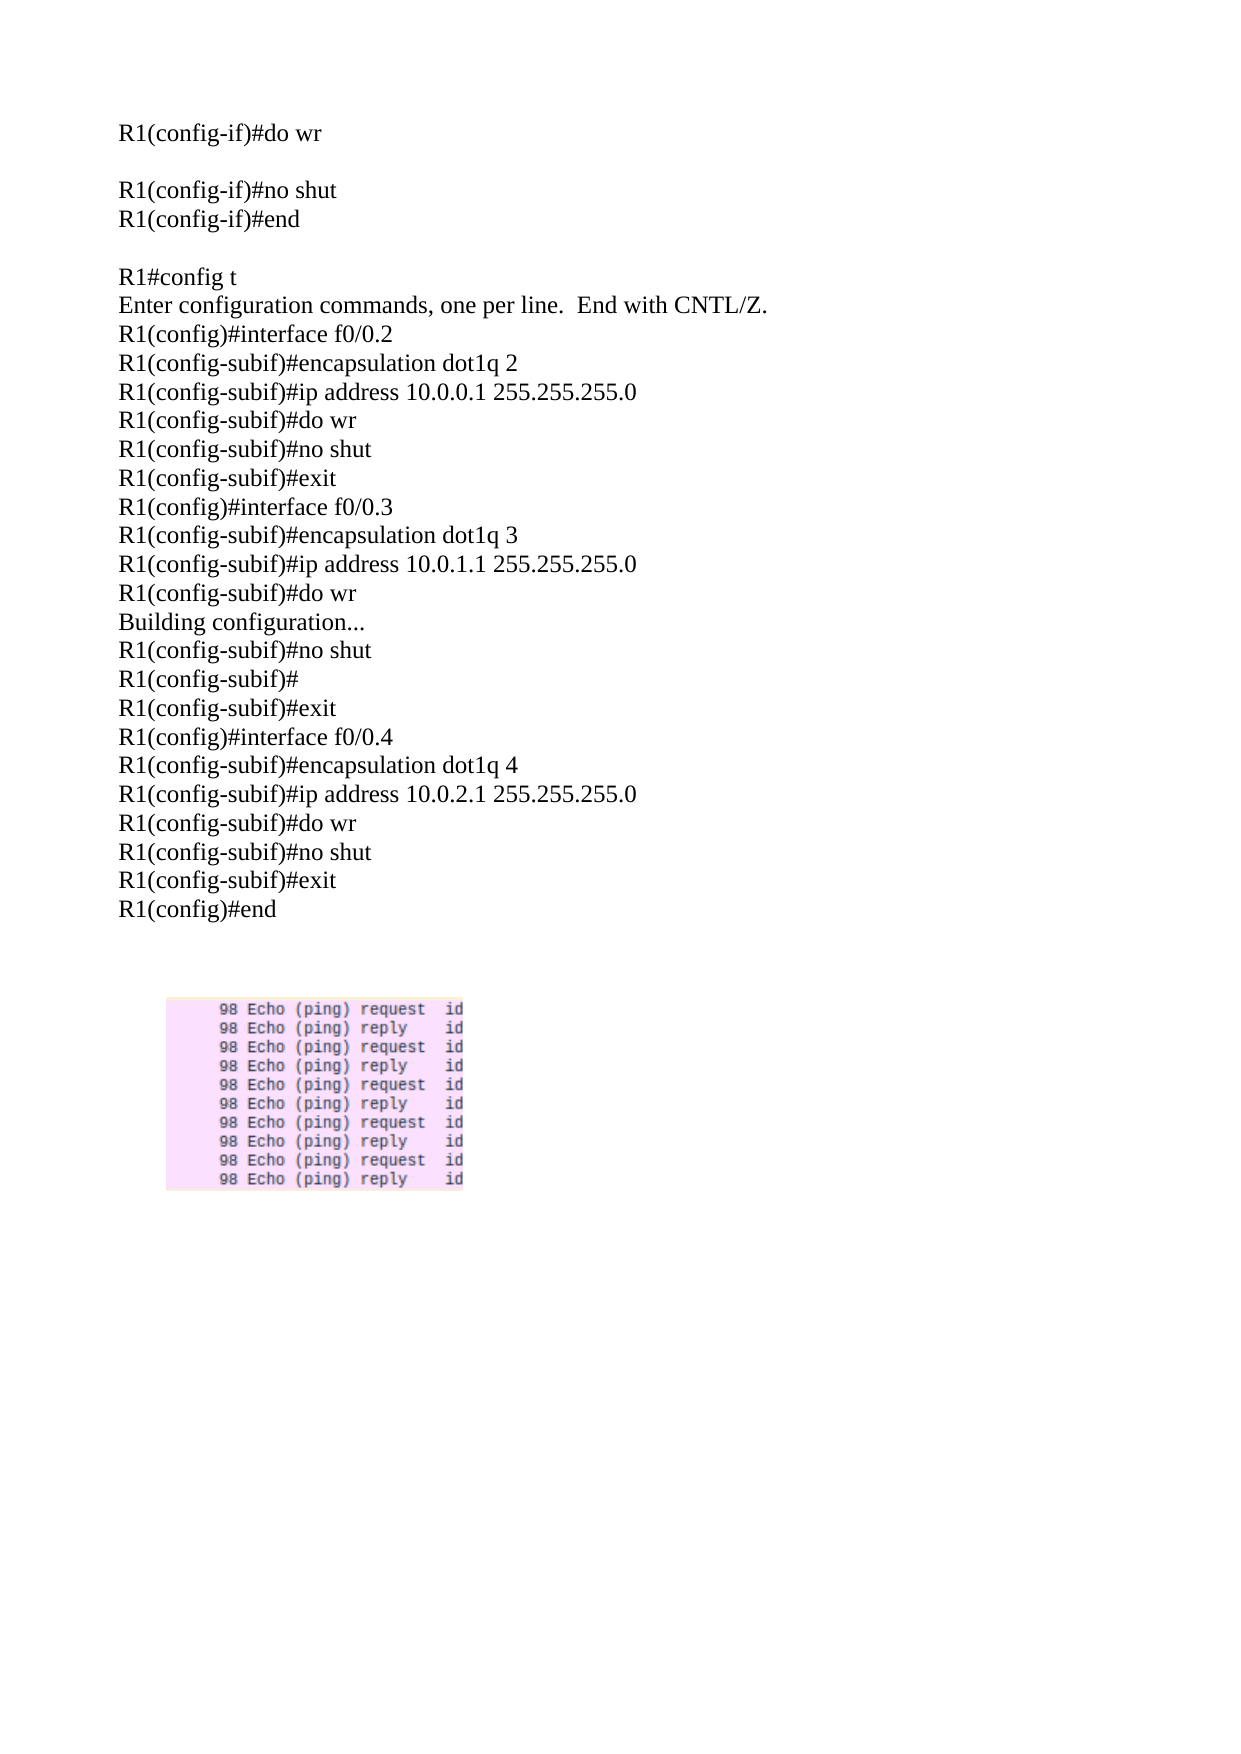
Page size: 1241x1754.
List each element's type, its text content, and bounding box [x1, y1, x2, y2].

text R1(config-subif)#do wr [118, 406, 1122, 434]
text R1(config)#interface f0/0.2 [118, 319, 1122, 348]
text R1(config-subif)#exit [118, 866, 1122, 894]
text R1(config)#interface f0/0.4 [118, 722, 1122, 751]
text R1(config-subif)#do wr [118, 578, 1122, 607]
text R1(config-if)#do wr [118, 118, 1122, 147]
text R1(config-subif)#do wr [118, 808, 1122, 837]
text R1(config-subif)# [118, 664, 1122, 693]
text R1(config-subif)#exit [118, 463, 1122, 492]
text R1(config-subif)#no shut [118, 434, 1122, 463]
text R1(config)#interface f0/0.3 [118, 492, 1122, 521]
text R1(config-subif)#exit [118, 693, 1122, 722]
picture [166, 997, 463, 1191]
text R1(config-if)#end [118, 204, 1122, 233]
text R1(config-subif)#encapsulation dot1q 2 [118, 348, 1122, 377]
text R1(config-if)#no shut [118, 176, 1122, 204]
text R1(config-subif)#ip address 10.0.2.1 255.255.255.0 [118, 779, 1122, 808]
text R1(config-subif)#ip address 10.0.0.1 255.255.255.0 [118, 377, 1122, 406]
text R1(config-subif)#encapsulation dot1q 3 [118, 521, 1122, 549]
text R1(config-subif)#ip address 10.0.1.1 255.255.255.0 [118, 549, 1122, 578]
text R1(config-subif)#encapsulation dot1q 4 [118, 751, 1122, 779]
text Building configuration... [118, 607, 1122, 636]
text R1(config-subif)#no shut [118, 837, 1122, 866]
text R1#config t [118, 262, 1122, 291]
text R1(config-subif)#no shut [118, 636, 1122, 664]
text Enter configuration commands, one per line. End with CNTL/Z. [118, 291, 1122, 319]
text R1(config)#end [118, 894, 1122, 923]
